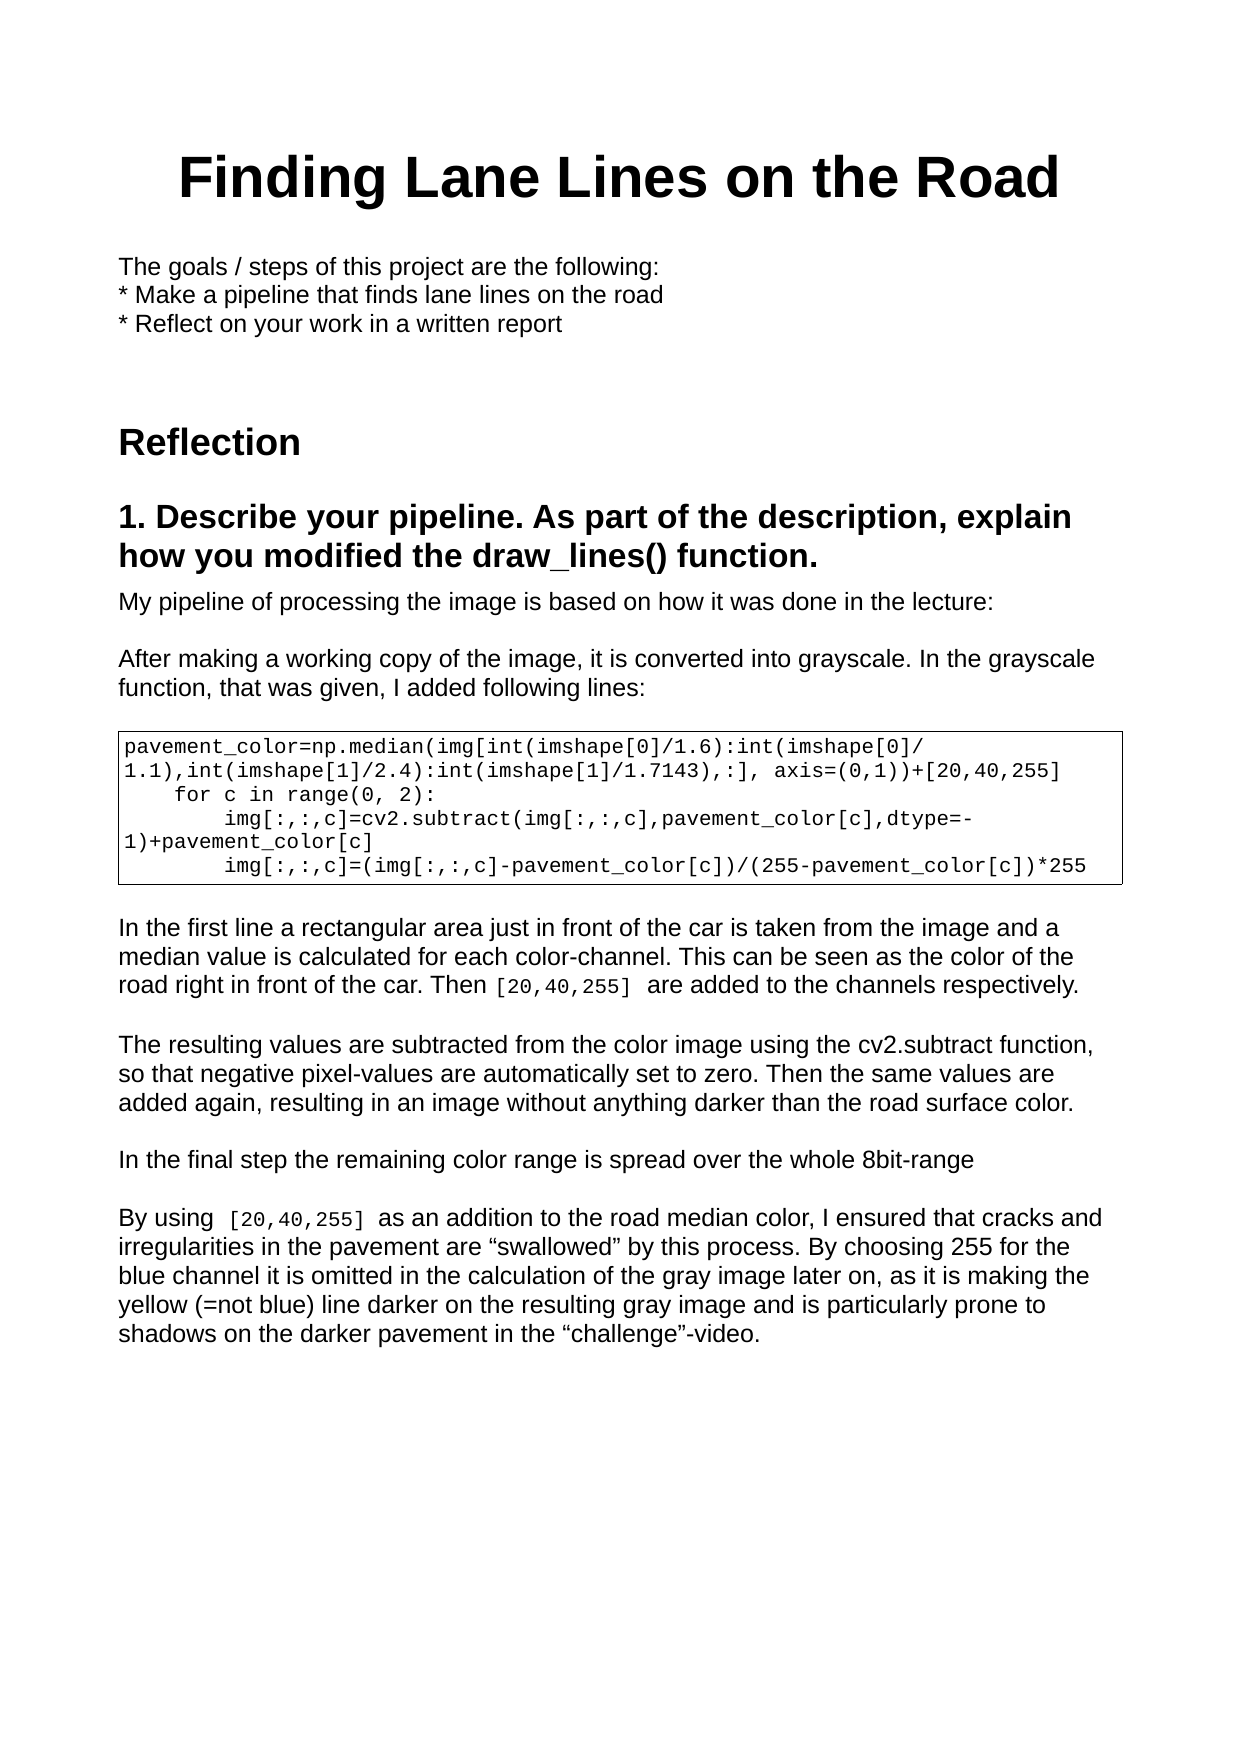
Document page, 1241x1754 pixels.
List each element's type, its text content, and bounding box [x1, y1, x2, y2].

text In the first line a rectangular area just in front of the car is taken from the image and a median value is calculated for each color-channel. This can be seen as the color of the road right in front of the car. Then [20,40,255] are added to the channels respectively. [118, 913, 1122, 1001]
text * Reflect on your work in a written report [118, 309, 1122, 338]
text By using [20,40,255] as an addition to the road median color, I ensured that cracks and irregularities in the pavement are “swallowed” by this process. By choosing 255 for the blue channel it is omitted in the calculation of the gray image later on, as it is making the yellow (=not blue) line darker on the resulting gray image and is particularly prone to shadows on the darker pavement in the “challenge”-video. [118, 1203, 1122, 1347]
title Finding Lane Lines on the Road [118, 143, 1122, 210]
text After making a working copy of the image, it is converted into grayscale. In the grayscale function, that was given, I added following lines: [118, 644, 1122, 702]
subtitle Reflection [118, 420, 1122, 464]
text My pipeline of processing the image is based on how it was done in the lecture: [118, 587, 1122, 616]
text The goals / steps of this project are the following: [118, 251, 1122, 280]
table_header pavement_color=np.median(img[int(imshape[0]/1.6):int(imshape[0]/1.1),int(imshape[1]/2.4):int(imshape[1]/1.7143),:], axis=(0,1))+[20,40,255] for c in range(0, 2): img[:,:,c]=cv2.subtract(img[:,:,c],pavement_color[c],dtype=-1)+pavement_color[c] img[:,:,c]=(img[:,:,c]-pavement_color[c])/(255-pavement_color[c])*255 [119, 732, 1122, 884]
text In the final step the remaining color range is spread over the whole 8bit-range [118, 1145, 1122, 1174]
text * Make a pipeline that finds lane lines on the road [118, 280, 1122, 309]
text The resulting values are subtracted from the color image using the cv2.subtract function, so that negative pixel-values are automatically set to zero. Then the same values are added again, resulting in an image without anything darker than the road surface color. [118, 1030, 1122, 1116]
subtitle 1. Describe your pipeline. As part of the description, explain how you modified the draw_lines() function. [118, 497, 1122, 574]
